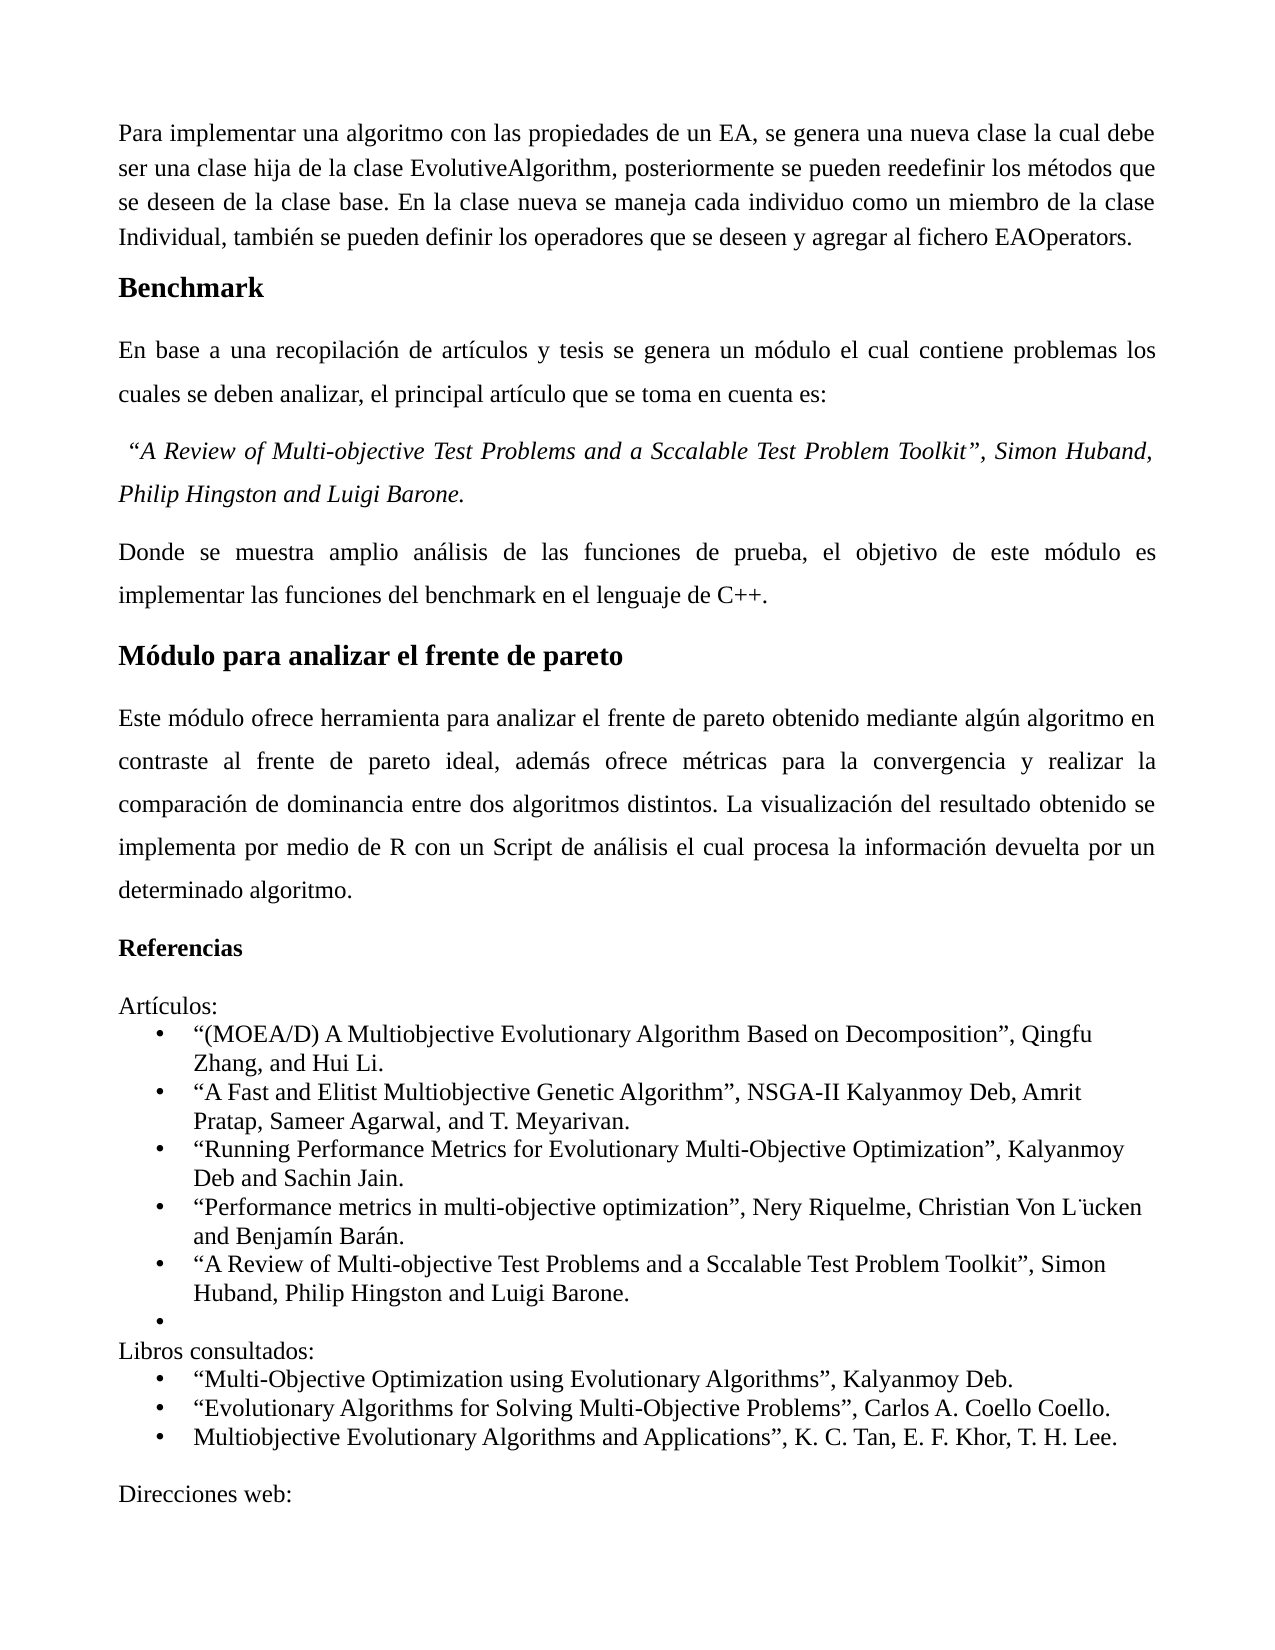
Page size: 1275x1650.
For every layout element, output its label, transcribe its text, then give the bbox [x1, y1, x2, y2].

text Benchmark [118, 271, 1157, 304]
list “Evolutionary Algorithms for Solving Multi-Objective Problems”, Carlos A. Coello Coello. [156, 1393, 1157, 1422]
text “A Review of Multi-objective Test Problems and a Sccalable Test Problem Toolkit”, Simon Huband, Philip Hingston and Luigi Barone. [118, 436, 1157, 508]
list “Multi-Objective Optimization using Evolutionary Algorithms”, Kalyanmoy Deb. [156, 1364, 1157, 1393]
list “A Review of Multi-objective Test Problems and a Sccalable Test Problem Toolkit”, Simon Huband, Philip Hingston and Luigi Barone. [156, 1249, 1157, 1307]
text Para implementar una algoritmo con las propiedades de un EA, se genera una nueva clase la cual debe ser una clase hija de la clase EvolutiveAlgorithm, posteriormente se pueden reedefinir los métodos que se deseen de la clase base. En la clase nueva se maneja cada individuo como un miembro de la clase Individual, también se pueden definir los operadores que se deseen y agregar al fichero EAOperators. [118, 118, 1157, 250]
text Libros consultados: [118, 1336, 1157, 1364]
text Donde se muestra amplio análisis de las funciones de prueba, el objetivo de este módulo es implementar las funciones del benchmark en el lenguaje de C++. [118, 537, 1157, 609]
list “(MOEA/D) A Multiobjective Evolutionary Algorithm Based on Decomposition”, Qingfu Zhang, and Hui Li. [156, 1019, 1157, 1077]
list “Performance metrics in multi-objective optimization”, Nery Riquelme, Christian Von L ̈ucken and Benjamín Barán. [156, 1192, 1157, 1249]
list Multiobjective Evolutionary Algorithms and Applications”, K. C. Tan, E. F. Khor, T. H. Lee. [156, 1422, 1157, 1451]
text Artículos: [118, 991, 1157, 1019]
text En base a una recopilación de artículos y tesis se genera un módulo el cual contiene problemas los cuales se deben analizar, el principal artículo que se toma en cuenta es: [118, 336, 1157, 407]
text Este módulo ofrece herramienta para analizar el frente de pareto obtenido mediante algún algoritmo en contraste al frente de pareto ideal, además ofrece métricas para la convergencia y realizar la comparación de dominancia entre dos algoritmos distintos. La visualización del resultado obtenido se implementa por medio de R con un Script de análisis el cual procesa la información devuelta por un determinado algoritmo. [118, 703, 1157, 904]
text Referencias [118, 933, 1157, 962]
text Módulo para analizar el frente de pareto [118, 638, 1157, 672]
list “A Fast and Elitist Multiobjective Genetic Algorithm”, NSGA-II Kalyanmoy Deb, Amrit Pratap, Sameer Agarwal, and T. Meyarivan. [156, 1077, 1157, 1134]
text Direcciones web: [118, 1479, 1157, 1508]
list “Running Performance Metrics for Evolutionary Multi-Objective Optimization”, Kalyanmoy Deb and Sachin Jain. [156, 1134, 1157, 1192]
